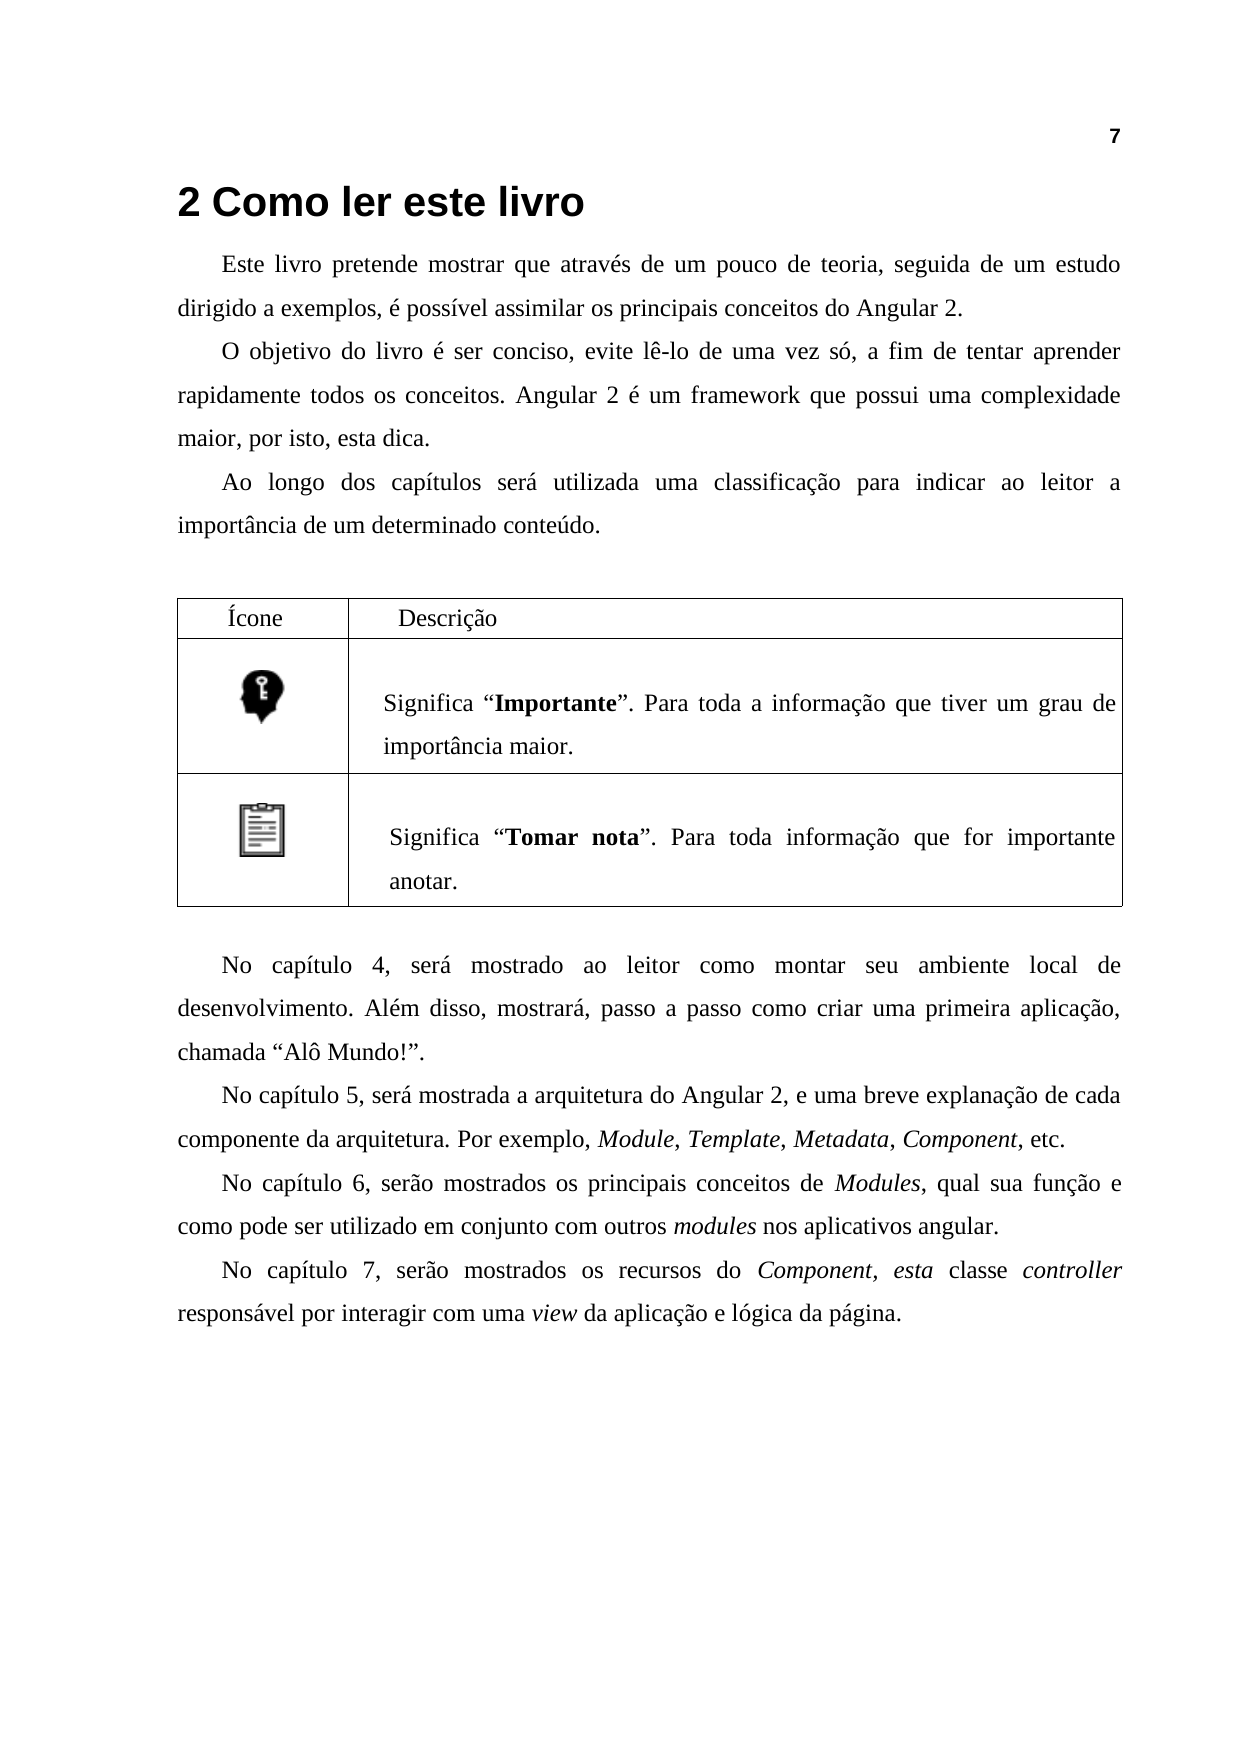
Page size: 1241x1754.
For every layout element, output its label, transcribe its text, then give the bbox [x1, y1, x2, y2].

text O objetivo do livro é ser conciso, evite lê-lo de uma vez só, a fim de tentar aprender rapidamente todos os conceitos. Angular 2 é um framework que possui uma complexidade maior, por isto, esta dica. [177, 336, 1122, 452]
text No capítulo 5, será mostrada a arquitetura do Angular 2, e uma breve explanação de cada componente da arquitetura. Por exemplo, Module, Template, Metadata, Component, etc. [177, 1080, 1122, 1153]
table_cell [178, 774, 348, 803]
table_cell [178, 724, 348, 773]
text Ao longo dos capítulos será utilizada uma classificação para indicar ao leitor a importância de um determinado conteúdo. [177, 467, 1122, 539]
subtitle Como ler este livro [177, 177, 1122, 225]
table_cell Significa “Tomar nota”. Para toda informação que for importante anotar. [349, 774, 1122, 906]
table_cell [178, 639, 348, 723]
text No capítulo 4, será mostrado ao leitor como montar seu ambiente local de desenvolvimento. Além disso, mostrará, passo a passo como criar uma primeira aplicação, chamada “Alô Mundo!”. [177, 950, 1122, 1066]
text No capítulo 6, serão mostrados os principais conceitos de Modules, qual sua função e como pode ser utilizado em conjunto com outros modules nos aplicativos angular. [177, 1167, 1122, 1240]
table_header Ícone [178, 599, 348, 638]
table_cell Significa “Importante”. Para toda a informação que tiver um grau de importância maior. [349, 639, 1122, 773]
picture [236, 803, 290, 857]
table_cell [178, 804, 348, 906]
picture [236, 670, 290, 724]
table_header Descrição [349, 599, 1122, 638]
text No capítulo 7, serão mostrados os recursos do Component, esta classe controller responsável por interagir com uma view da aplicação e lógica da página. [177, 1254, 1122, 1327]
text Este livro pretende mostrar que através de um pouco de teoria, seguida de um estudo dirigido a exemplos, é possível assimilar os principais conceitos do Angular 2. [177, 249, 1122, 322]
